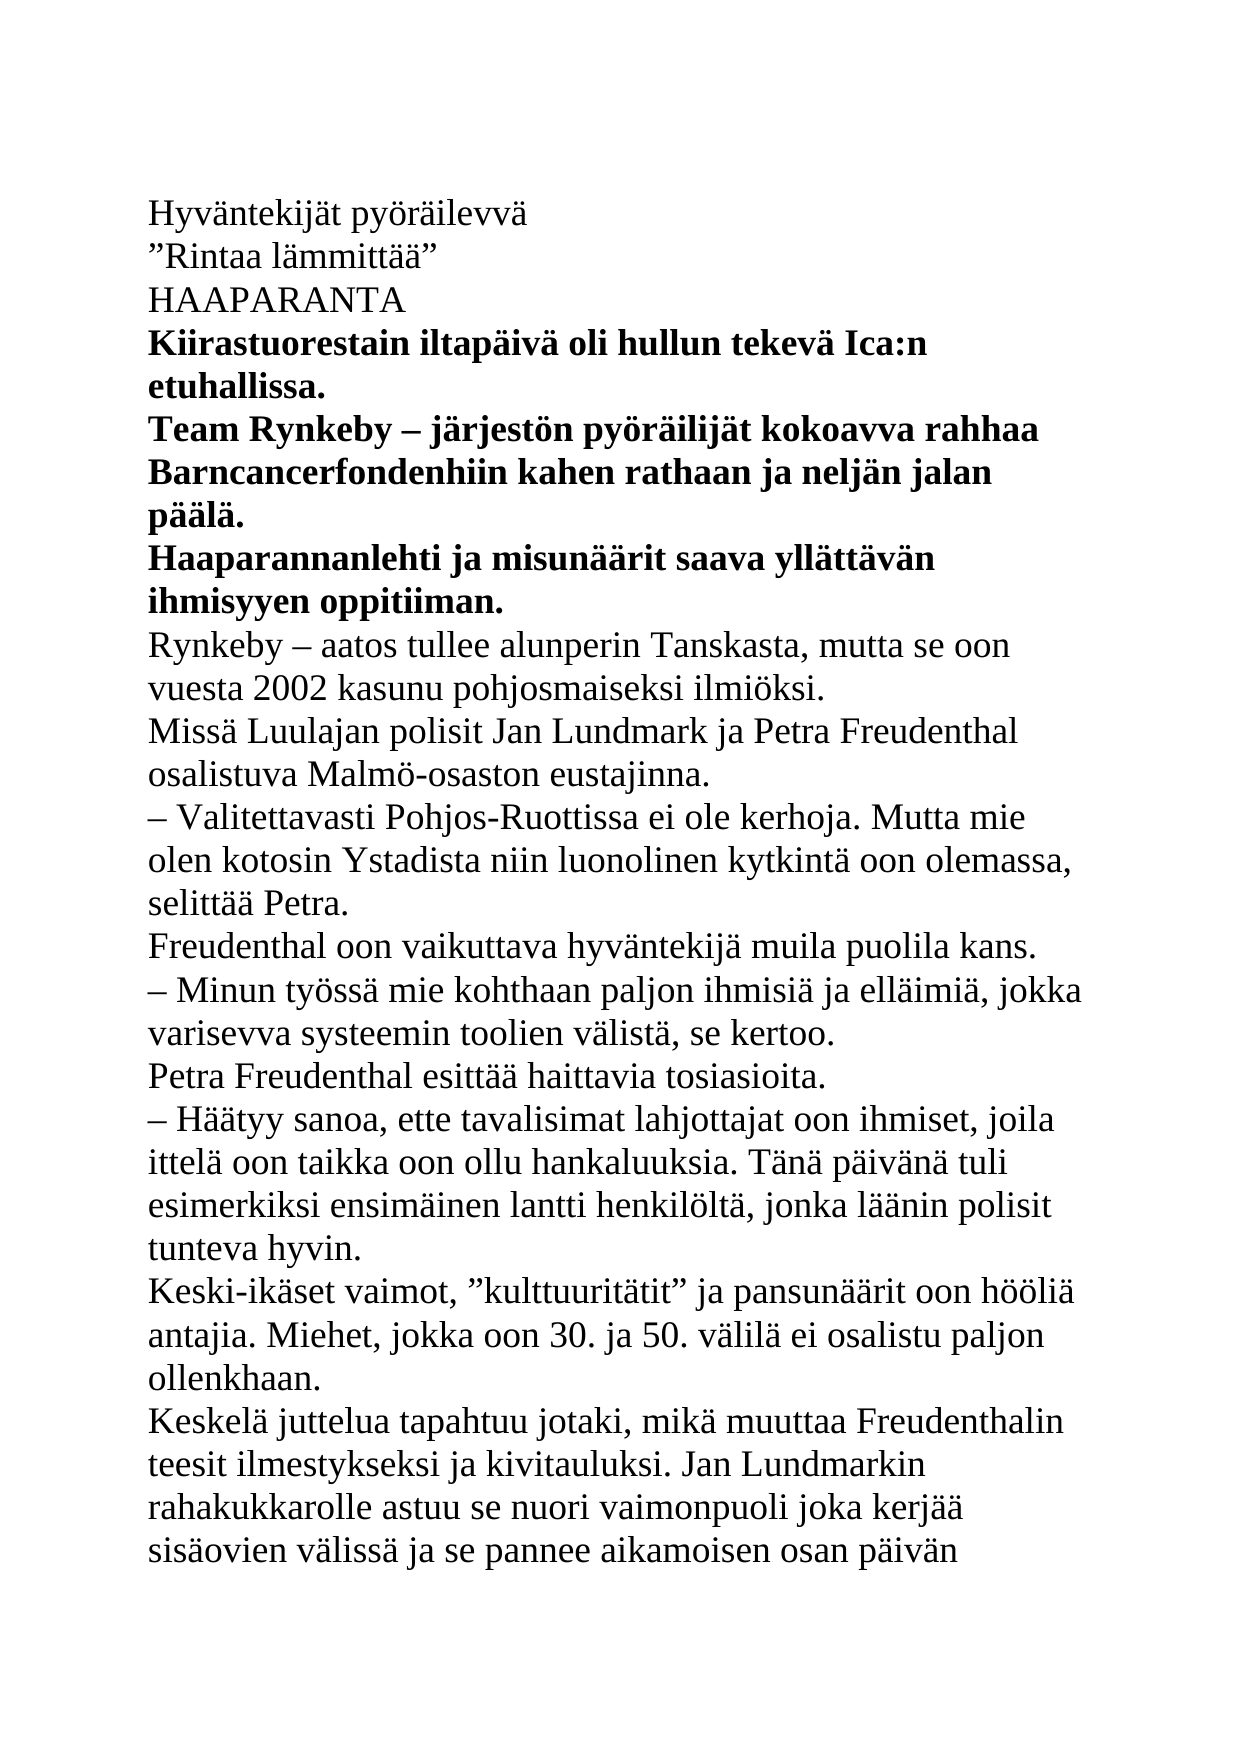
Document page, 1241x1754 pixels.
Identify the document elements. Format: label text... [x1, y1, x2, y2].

text – Häätyy sanoa, ette tavalisimat lahjottajat oon ihmiset, joila ittelä oon taikka oon ollu hankaluuksia. Tänä päivänä tuli esimerkiksi ensimäinen lantti henkilöltä, jonka läänin polisit tunteva hyvin. [148, 1096, 1093, 1269]
text Keski-ikäset vaimot, ”kulttuuritätit” ja pansunäärit oon hööliä antajia. Miehet, jokka oon 30. ja 50. välilä ei osalistu paljon ollenkhaan. [148, 1269, 1093, 1398]
text – Valitettavasti Pohjos-Ruottissa ei ole kerhoja. Mutta mie olen kotosin Ystadista niin luonolinen kytkintä oon olemassa, selittää Petra. [148, 794, 1093, 924]
text – Minun työssä mie kohthaan paljon ihmisiä ja elläimiä, jokka varisevva systeemin toolien välistä, se kertoo. [148, 967, 1093, 1053]
text Kiirastuorestain iltapäivä oli hullun tekevä Ica:n etuhallissa. [148, 320, 1093, 406]
text Freudenthal oon vaikuttava hyväntekijä muila puolila kans. [148, 924, 1093, 967]
text Rynkeby – aatos tullee alunperin Tanskasta, mutta se oon vuesta 2002 kasunu pohjosmaiseksi ilmiöksi. [148, 622, 1093, 708]
text Team Rynkeby – järjestön pyöräilijät kokoavva rahhaa Barncancerfondenhiin kahen rathaan ja neljän jalan päälä. [148, 406, 1093, 536]
text Petra Freudenthal esittää haittavia tosiasioita. [148, 1053, 1093, 1096]
text Haaparannanlehti ja misunäärit saava yllättävän ihmisyyen oppitiiman. [148, 536, 1093, 622]
text ”Rintaa lämmittää” [148, 234, 1093, 277]
text Keskelä juttelua tapahtuu jotaki, mikä muuttaa Freudenthalin teesit ilmestykseksi ja kivitauluksi. Jan Lundmarkin rahakukkarolle astuu se nuori vaimonpuoli joka kerjää sisäovien välissä ja se pannee aikamoisen osan päivän [148, 1398, 1093, 1571]
text HAAPARANTA [148, 277, 1093, 320]
text Missä Luulajan polisit Jan Lundmark ja Petra Freudenthal osalistuva Malmö-osaston eustajinna. [148, 708, 1093, 794]
text Hyväntekijät pyöräilevvä [148, 191, 1093, 234]
